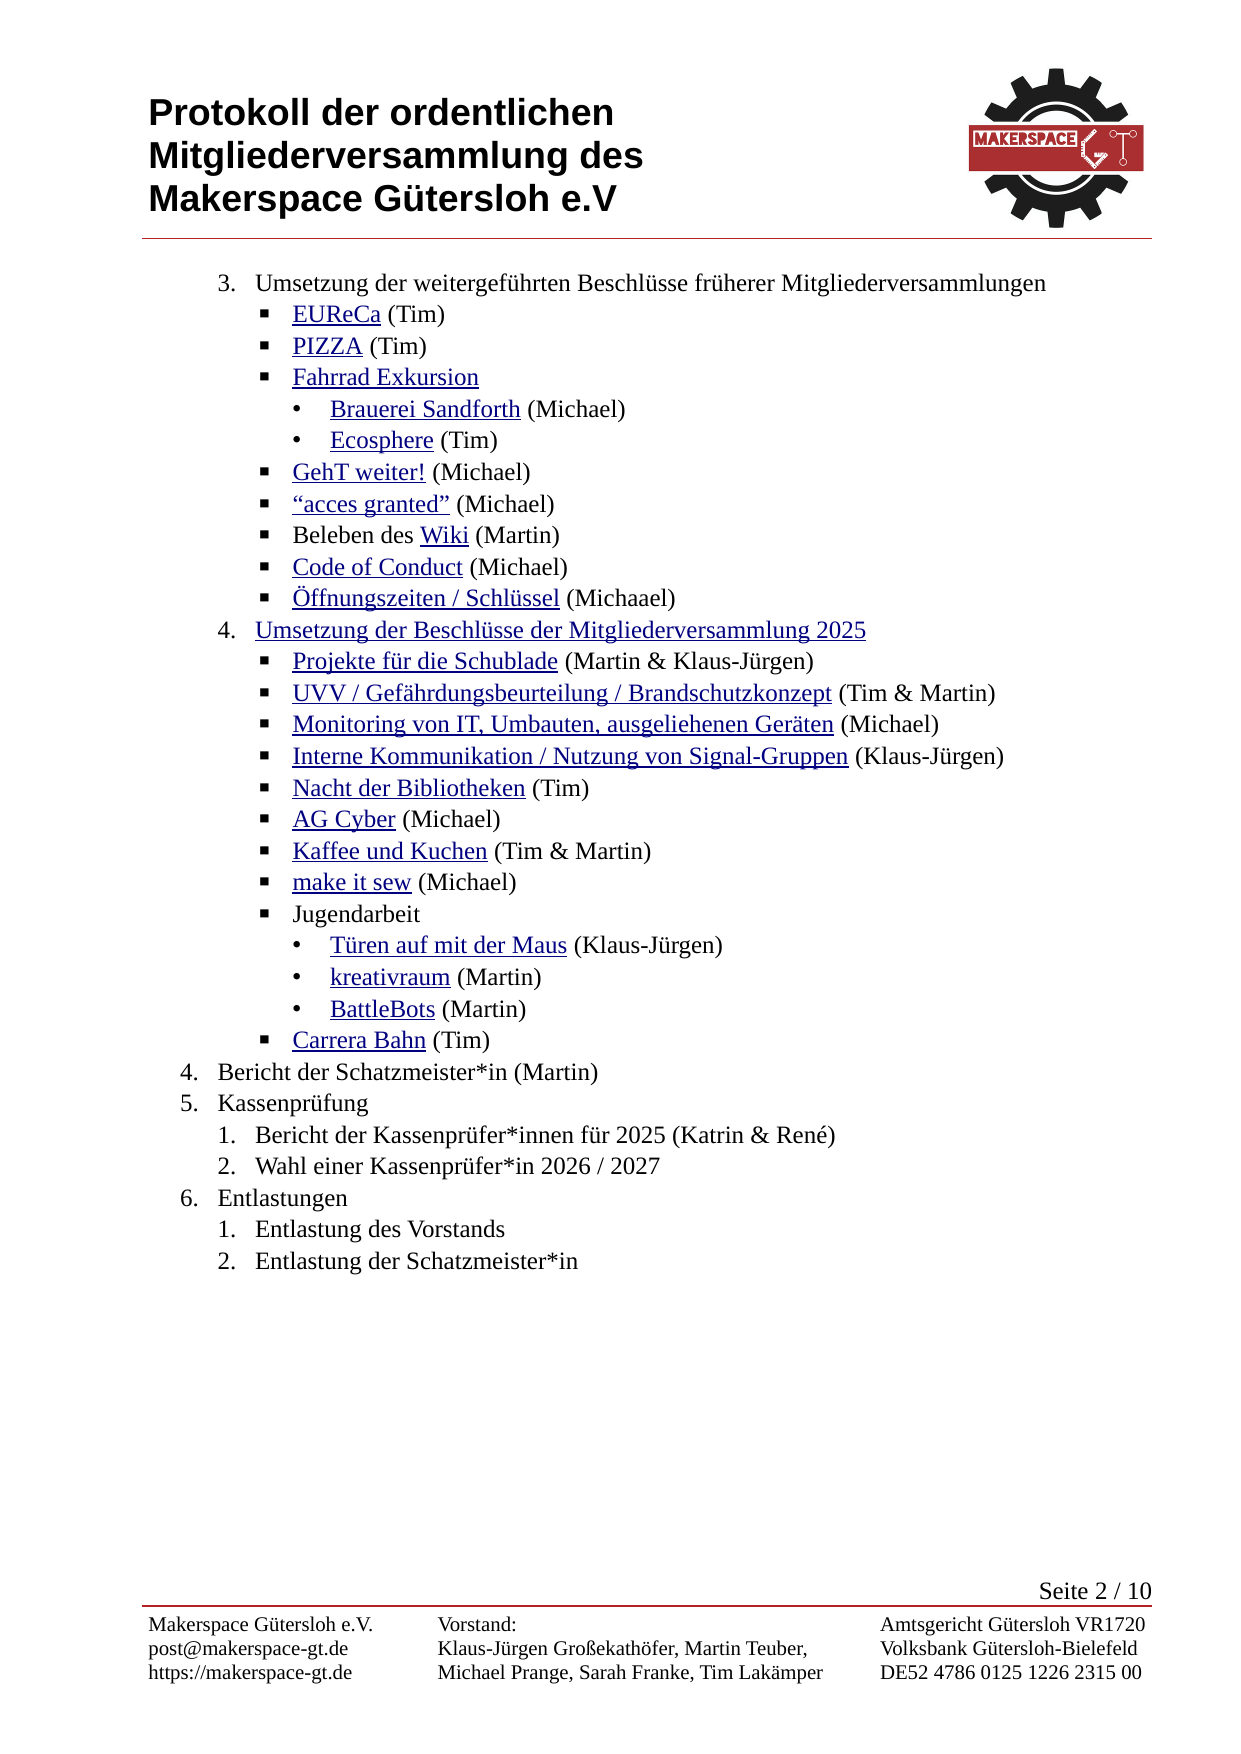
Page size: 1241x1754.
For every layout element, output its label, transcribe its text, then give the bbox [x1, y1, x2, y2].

list BattleBots (Martin) [292, 994, 1152, 1022]
list Fahrrad Exkursion [255, 362, 1152, 391]
list UVV / Gefährdungsbeurteilung / Brandschutzkonzept (Tim & Martin) [255, 678, 1152, 707]
list AG Cyber (Michael) [255, 804, 1152, 833]
list Entlastung der Schatzmeister*in [217, 1246, 1152, 1275]
list Bericht der Kassenprüfer*innen für 2025 (Katrin & René) [217, 1120, 1152, 1149]
list Carrera Bahn (Tim) [255, 1025, 1152, 1054]
list Entlastung des Vorstands [217, 1214, 1152, 1243]
picture [966, 65, 1147, 231]
list EUReCa (Tim) [255, 299, 1152, 328]
list Umsetzung der Beschlüsse der Mitgliederversammlung 2025 [217, 615, 1152, 644]
list Entlastungen [180, 1183, 1152, 1212]
list Bericht der Schatzmeister*in (Martin) [180, 1057, 1152, 1086]
list Monitoring von IT, Umbauten, ausgeliehenen Geräten (Michael) [255, 709, 1152, 738]
list Öffnungszeiten / Schlüssel (Michaael) [255, 583, 1152, 612]
list Ecosphere (Tim) [292, 426, 1152, 454]
list Kaffee und Kuchen (Tim & Martin) [255, 836, 1152, 864]
list Wahl einer Kassenprüfer*in 2026 / 2027 [217, 1151, 1152, 1180]
list Brauerei Sandforth (Michael) [292, 394, 1152, 423]
list Projekte für die Schublade (Martin & Klaus-Jürgen) [255, 646, 1152, 675]
list Türen auf mit der Maus (Klaus-Jürgen) [292, 931, 1152, 959]
list kreativraum (Martin) [292, 962, 1152, 991]
list Umsetzung der weitergeführten Beschlüsse früherer Mitgliederversammlungen [217, 268, 1152, 296]
list make it sew (Michael) [255, 867, 1152, 896]
list Code of Conduct (Michael) [255, 552, 1152, 581]
list Kassenprüfung [180, 1088, 1152, 1117]
list Jugendarbeit [255, 899, 1152, 928]
list “acces granted” (Michael) [255, 489, 1152, 517]
list Interne Kommunikation / Nutzung von Signal-Gruppen (Klaus-Jürgen) [255, 741, 1152, 770]
list Nacht der Bibliotheken (Tim) [255, 773, 1152, 801]
list PIZZA (Tim) [255, 331, 1152, 359]
list GehT weiter! (Michael) [255, 457, 1152, 486]
list Beleben des Wiki (Martin) [255, 520, 1152, 549]
